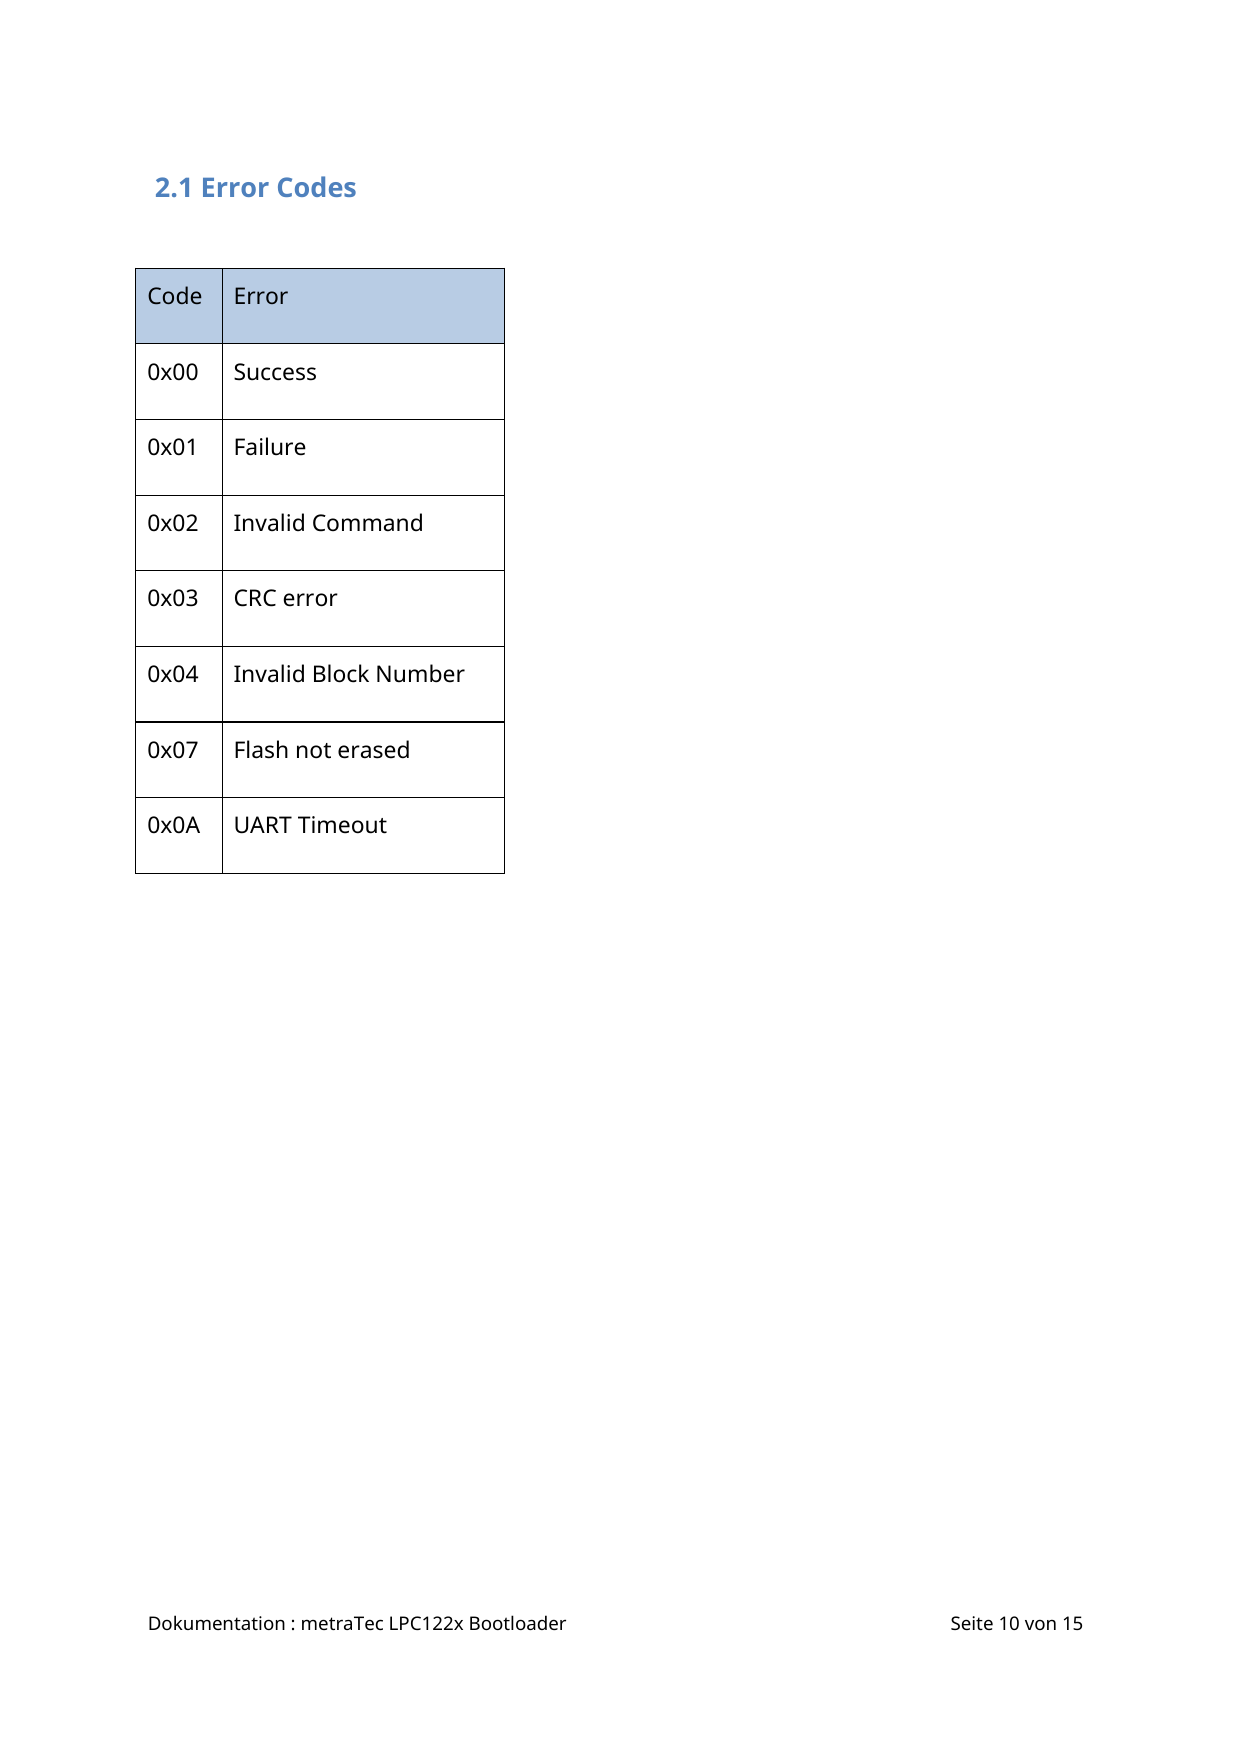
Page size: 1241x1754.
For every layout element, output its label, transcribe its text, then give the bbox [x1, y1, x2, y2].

table_cell Failure [223, 420, 504, 494]
table_cell 0x02 [136, 496, 222, 570]
table_cell Success [223, 344, 504, 419]
table_cell 0x01 [136, 420, 222, 494]
table_header Error [223, 269, 504, 343]
table_cell 0x00 [136, 344, 222, 419]
table_cell UART Timeout [223, 798, 504, 873]
table_cell CRC error [223, 571, 504, 646]
subtitle Error Codes [148, 168, 1093, 205]
table_cell Invalid Block Number [223, 647, 504, 721]
table_cell 0x0A [136, 798, 222, 873]
table_cell 0x04 [136, 647, 222, 721]
table_cell Invalid Command [223, 496, 504, 570]
table_cell 0x03 [136, 571, 222, 646]
table_cell Flash not erased [223, 723, 504, 797]
table_header Code [136, 269, 222, 343]
table_cell 0x07 [136, 723, 222, 797]
